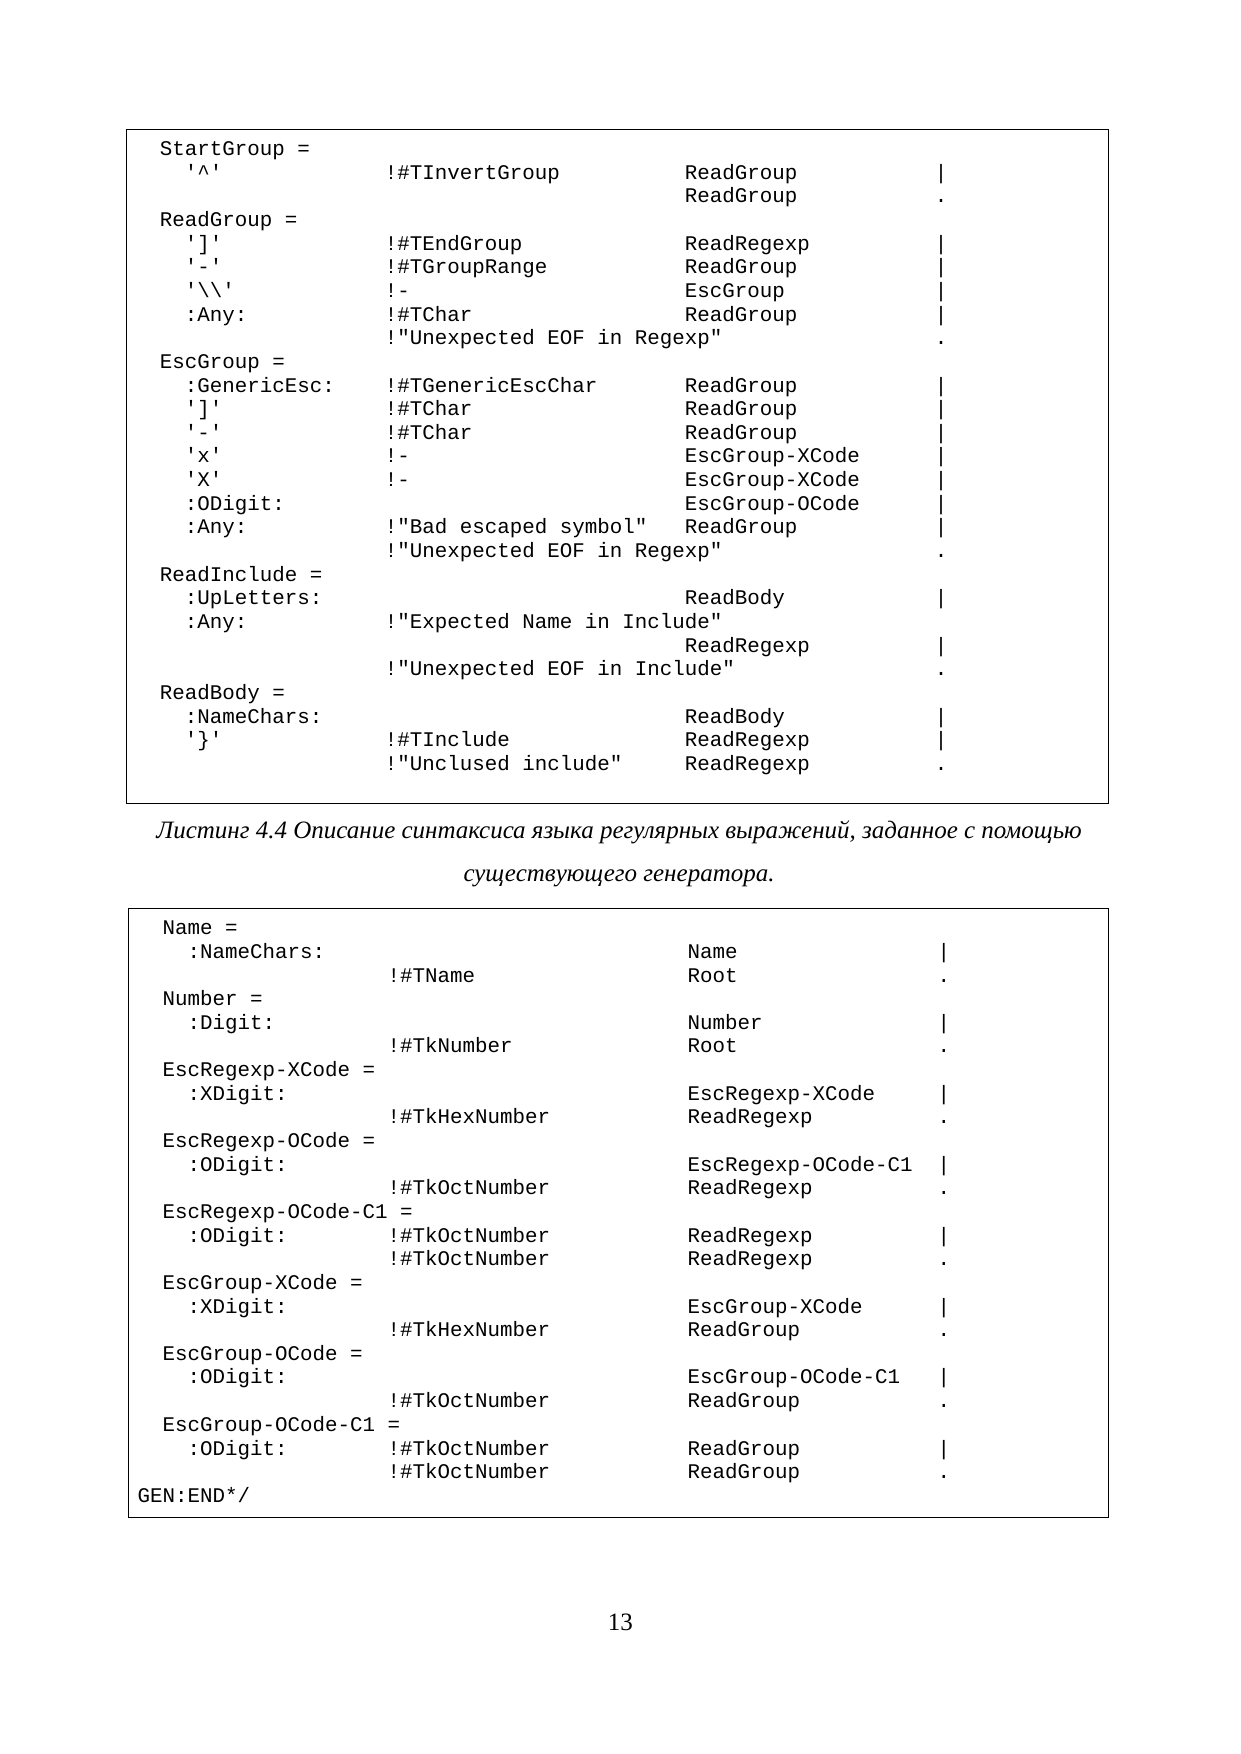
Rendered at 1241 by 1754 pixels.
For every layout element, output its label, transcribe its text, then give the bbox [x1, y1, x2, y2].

text EscGroup-OCode-C1 = [137, 1414, 1099, 1437]
text !#TkOctNumber ReadRegexp . [137, 1177, 1099, 1201]
text !"Unexpected EOF in Regexp" . [134, 540, 1099, 564]
text EscGroup-OCode = [137, 1343, 1099, 1367]
text Листинг 4.4 Описание синтаксиса языка регулярных выражений, заданное с помощью существующего генератора. [118, 272, 1122, 887]
text !#TName Root . [137, 964, 1099, 988]
text !"Unclused include" ReadRegexp . [134, 753, 1099, 777]
text Name = [137, 917, 1099, 941]
text EscRegexp-OCode = [137, 1130, 1099, 1154]
text :XDigit: EscGroup-XCode | [137, 1296, 1099, 1319]
text EscGroup = [134, 351, 1099, 374]
text :Digit: Number | [137, 1012, 1099, 1036]
text :ODigit: EscRegexp-OCode-C1 | [137, 1154, 1099, 1177]
text ReadBody = [134, 682, 1099, 706]
text 'X' !- EscGroup-XCode | [134, 469, 1099, 493]
text '-' !#TChar ReadGroup | [134, 422, 1099, 446]
text GEN:END*/ [137, 1485, 1099, 1508]
text '}' !#TInclude ReadRegexp | [134, 729, 1099, 753]
text :Any: !#TChar ReadGroup | [134, 304, 1099, 327]
text :NameChars: Name | [137, 941, 1099, 964]
text :Any: !"Expected Name in Include" [134, 611, 1099, 635]
text ReadRegexp | [134, 635, 1099, 658]
text ']' !#TChar ReadGroup | [134, 398, 1099, 422]
text '^' !#TInvertGroup ReadGroup | [134, 162, 1099, 185]
text ReadGroup = [134, 209, 1099, 233]
text :UpLetters: ReadBody | [134, 587, 1099, 611]
text EscRegexp-XCode = [137, 1059, 1099, 1083]
text !#TkHexNumber ReadGroup . [137, 1319, 1099, 1343]
text :ODigit: !#TkOctNumber ReadGroup | [137, 1437, 1099, 1461]
text !"Unexpected EOF in Include" . [134, 658, 1099, 682]
text :ODigit: !#TkOctNumber ReadRegexp | [137, 1225, 1099, 1248]
text :ODigit: EscGroup-OCode | [134, 493, 1099, 516]
text :Any: !"Bad escaped symbol" ReadGroup | [134, 516, 1099, 540]
text !#TkOctNumber ReadGroup . [137, 1461, 1099, 1485]
text !#TkOctNumber ReadGroup . [137, 1390, 1099, 1414]
text :ODigit: EscGroup-OCode-C1 | [137, 1367, 1099, 1390]
text Number = [137, 988, 1099, 1012]
text 'x' !- EscGroup-XCode | [134, 446, 1099, 469]
text !#TkOctNumber ReadRegexp . [137, 1248, 1099, 1272]
text ReadGroup . [134, 185, 1099, 209]
text !"Unexpected EOF in Regexp" . [134, 327, 1099, 351]
text ReadInclude = [134, 564, 1099, 587]
text !#TkHexNumber ReadRegexp . [137, 1106, 1099, 1130]
text '-' !#TGroupRange ReadGroup | [134, 256, 1099, 280]
text :XDigit: EscRegexp-XCode | [137, 1083, 1099, 1106]
text '\\' !- EscGroup | [134, 280, 1099, 304]
text EscGroup-XCode = [137, 1272, 1099, 1296]
text StartGroup = [134, 138, 1099, 162]
text EscRegexp-OCode-C1 = [137, 1201, 1099, 1225]
text !#TkNumber Root . [137, 1036, 1099, 1059]
text [129, 909, 1108, 1517]
text :GenericEsc: !#TGenericEscChar ReadGroup | [134, 374, 1099, 398]
text :NameChars: ReadBody | [134, 706, 1099, 729]
text ']' !#TEndGroup ReadRegexp | [134, 233, 1099, 256]
